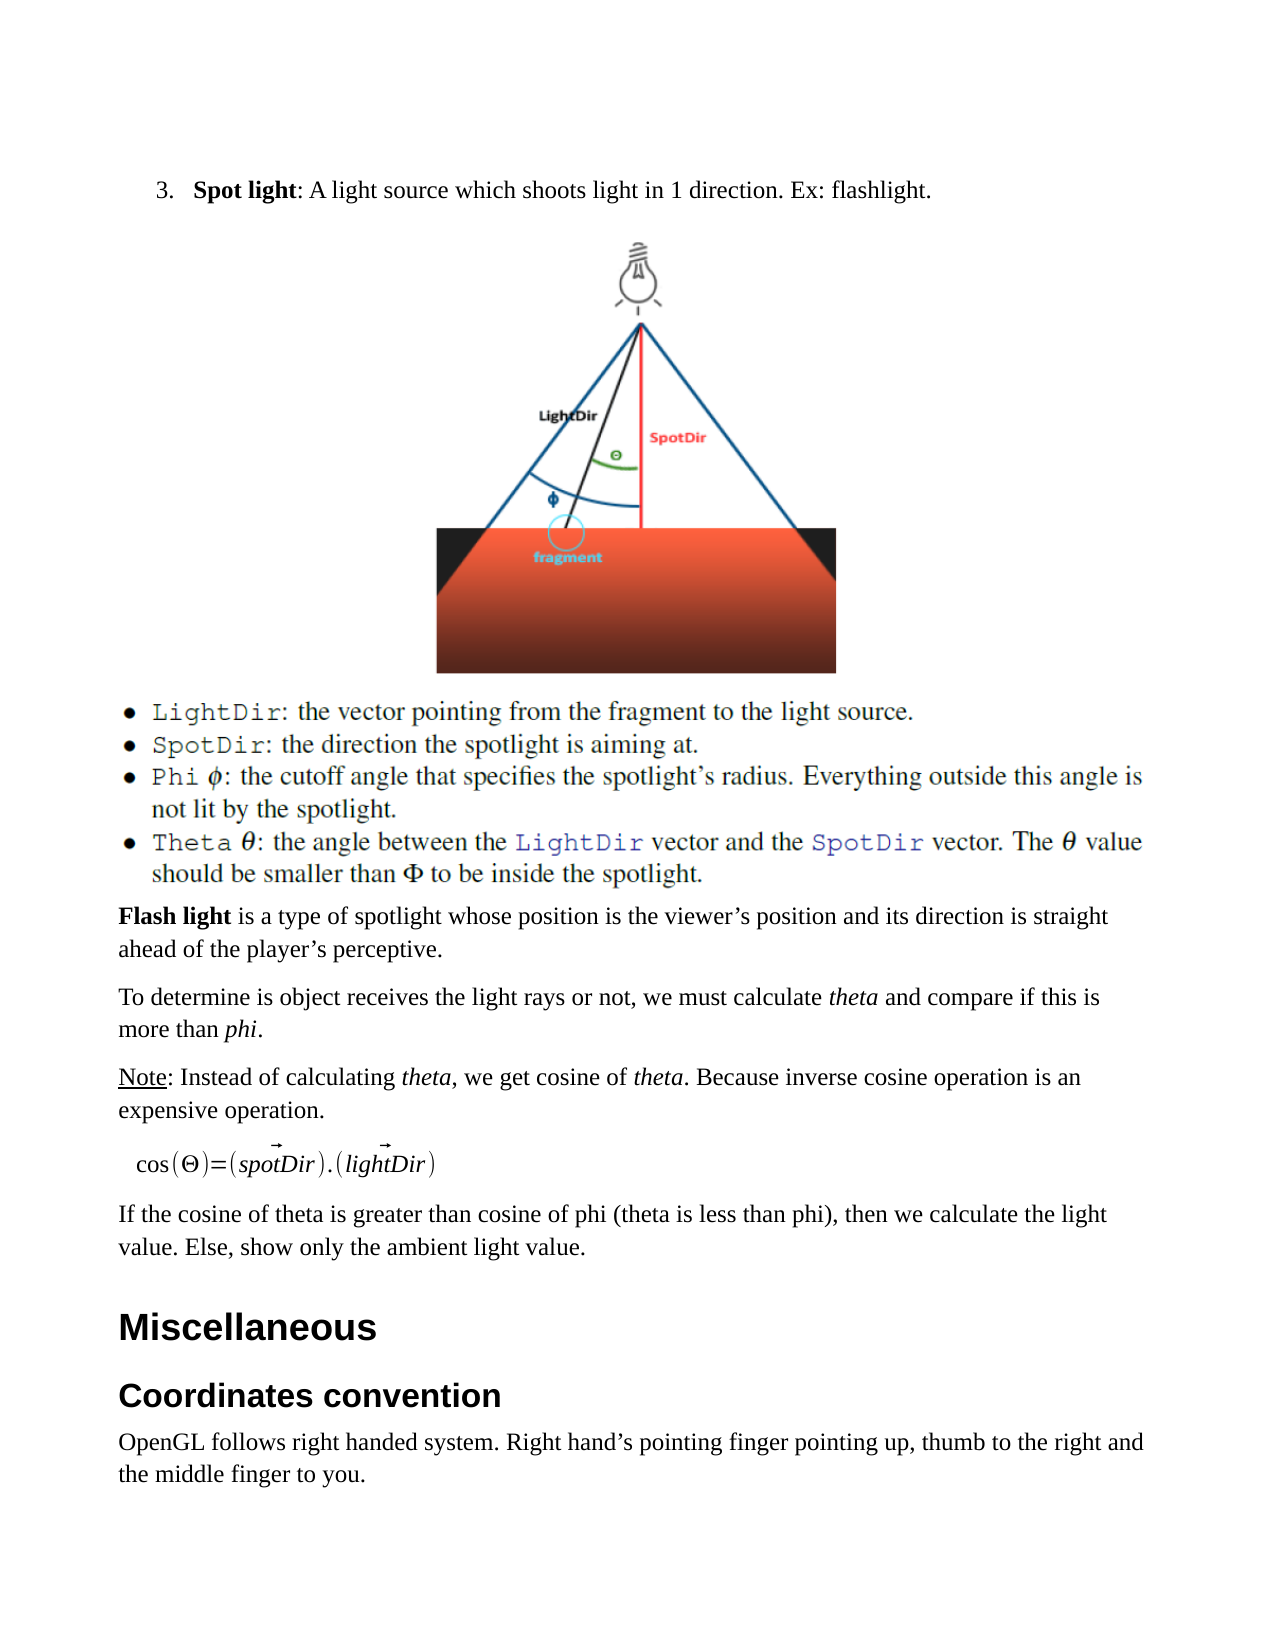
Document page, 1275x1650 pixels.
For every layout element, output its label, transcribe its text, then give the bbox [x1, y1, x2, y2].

subtitle Miscellaneous [118, 1305, 1157, 1348]
text Flash light is a type of spotlight whose position is the viewer’s position and its direction is straight ahead of the player’s perceptive. [118, 897, 1157, 963]
text To determine is object receives the light rays or not, we must calculate theta and compare if this is more than phi. [118, 982, 1157, 1043]
subtitle Coordinates convention [118, 1375, 1157, 1414]
text OpenGL follows right handed system. Right hand’s pointing finger pointing up, thumb to the right and the middle finger to you. [118, 1427, 1157, 1488]
list Spot light: A light source which shoots light in 1 direction. Ex: flashlight. [156, 176, 1157, 204]
text Note: Instead of calculating theta, we get cosine of theta. Because inverse cosine operation is an expensive operation. [118, 1062, 1157, 1124]
text If the cosine of theta is greater than cosine of phi (theta is less than phi), then we calculate the light value. Else, show only the ambient light value. [118, 1199, 1157, 1261]
picture [118, 223, 1157, 897]
